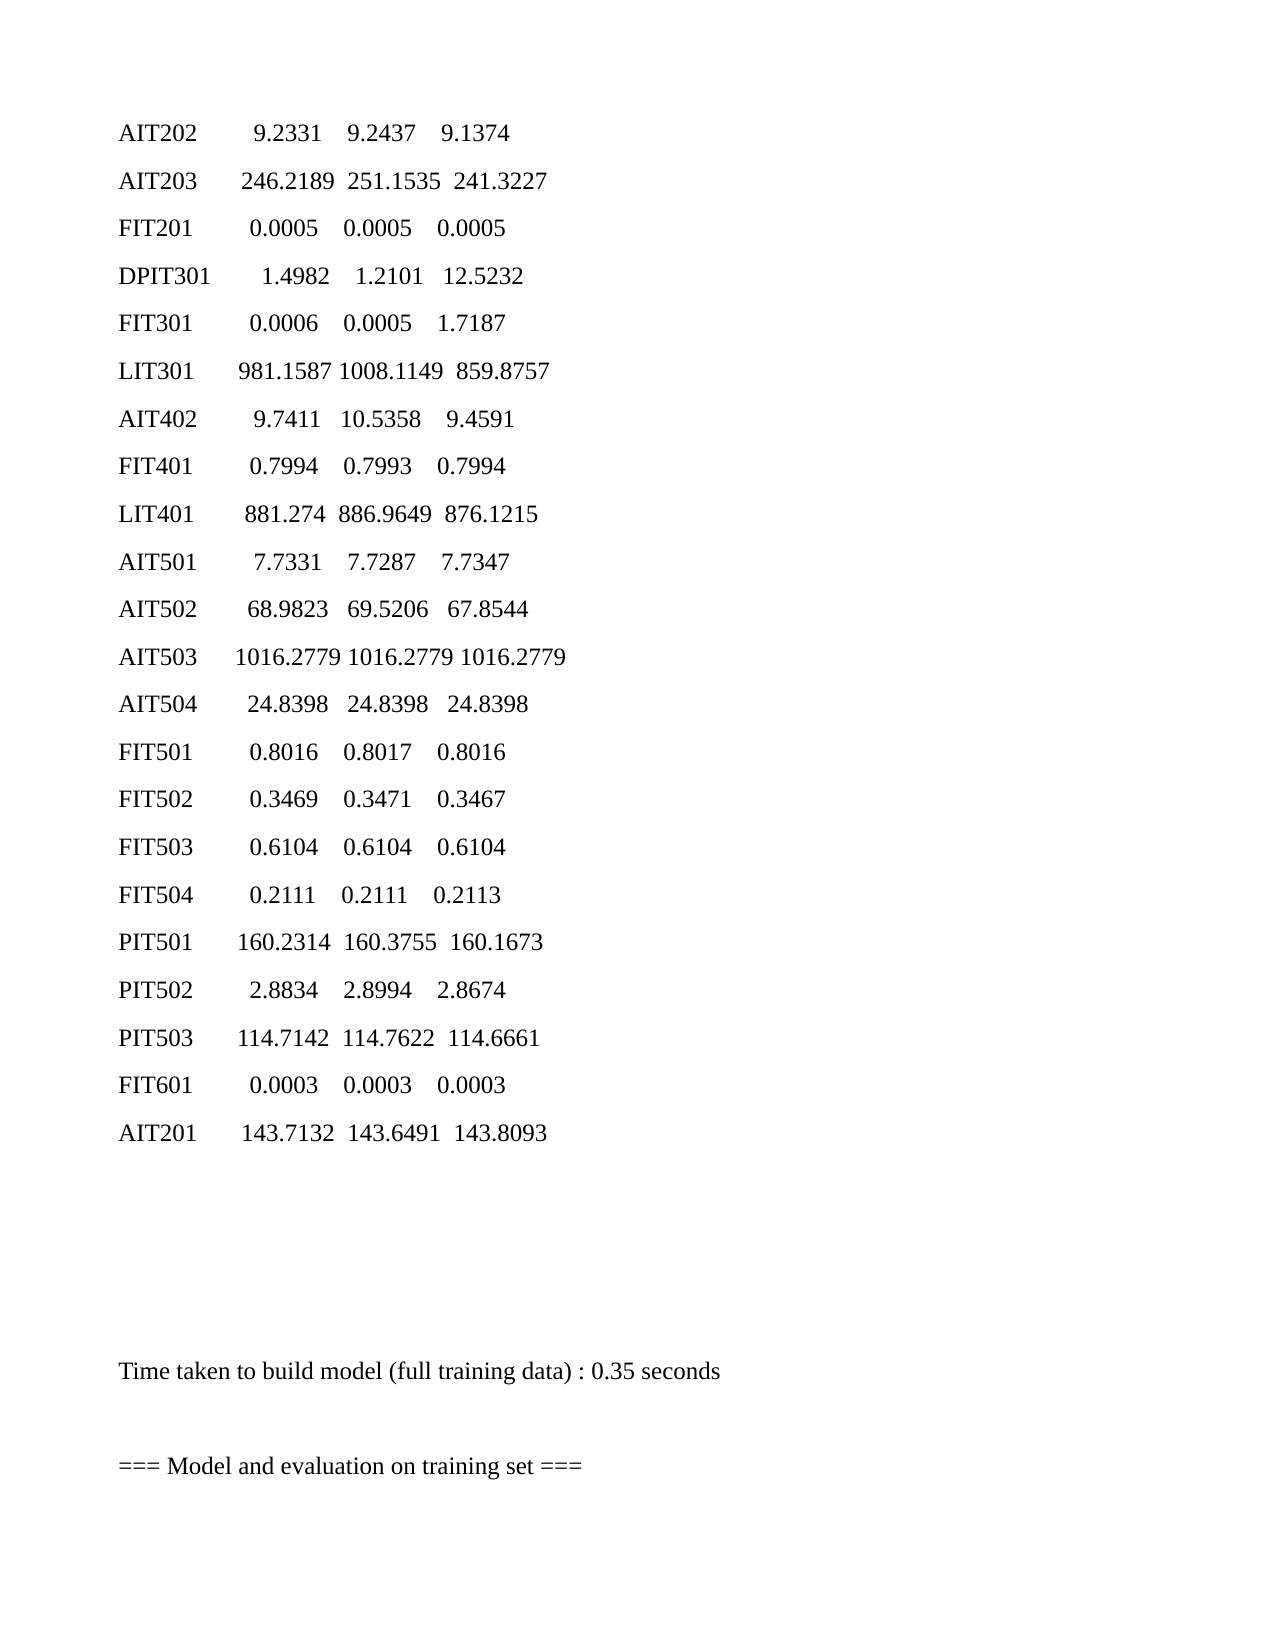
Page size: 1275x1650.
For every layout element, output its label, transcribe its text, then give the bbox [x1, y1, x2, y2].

text AIT503 1016.2779 1016.2779 1016.2779 [118, 642, 1157, 671]
text AIT203 246.2189 251.1535 241.3227 [118, 166, 1157, 194]
text FIT601 0.0003 0.0003 0.0003 [118, 1070, 1157, 1099]
text AIT501 7.7331 7.7287 7.7347 [118, 547, 1157, 575]
text FIT401 0.7994 0.7993 0.7994 [118, 451, 1157, 480]
text AIT502 68.9823 69.5206 67.8544 [118, 594, 1157, 623]
text PIT501 160.2314 160.3755 160.1673 [118, 927, 1157, 956]
text PIT502 2.8834 2.8994 2.8674 [118, 975, 1157, 1004]
text FIT504 0.2111 0.2111 0.2113 [118, 880, 1157, 908]
text FIT503 0.6104 0.6104 0.6104 [118, 832, 1157, 861]
text FIT301 0.0006 0.0005 1.7187 [118, 308, 1157, 337]
text PIT503 114.7142 114.7622 114.6661 [118, 1023, 1157, 1051]
text AIT402 9.7411 10.5358 9.4591 [118, 404, 1157, 432]
text AIT504 24.8398 24.8398 24.8398 [118, 689, 1157, 718]
text AIT201 143.7132 143.6491 143.8093 [118, 1118, 1157, 1147]
text AIT202 9.2331 9.2437 9.1374 [118, 118, 1157, 147]
text Time taken to build model (full training data) : 0.35 seconds [118, 1356, 1157, 1384]
text DPIT301 1.4982 1.2101 12.5232 [118, 261, 1157, 290]
text LIT401 881.274 886.9649 876.1215 [118, 499, 1157, 528]
text LIT301 981.1587 1008.1149 859.8757 [118, 356, 1157, 385]
text FIT502 0.3469 0.3471 0.3467 [118, 784, 1157, 813]
text FIT201 0.0005 0.0005 0.0005 [118, 213, 1157, 242]
text FIT501 0.8016 0.8017 0.8016 [118, 737, 1157, 766]
text === Model and evaluation on training set === [118, 1451, 1157, 1480]
